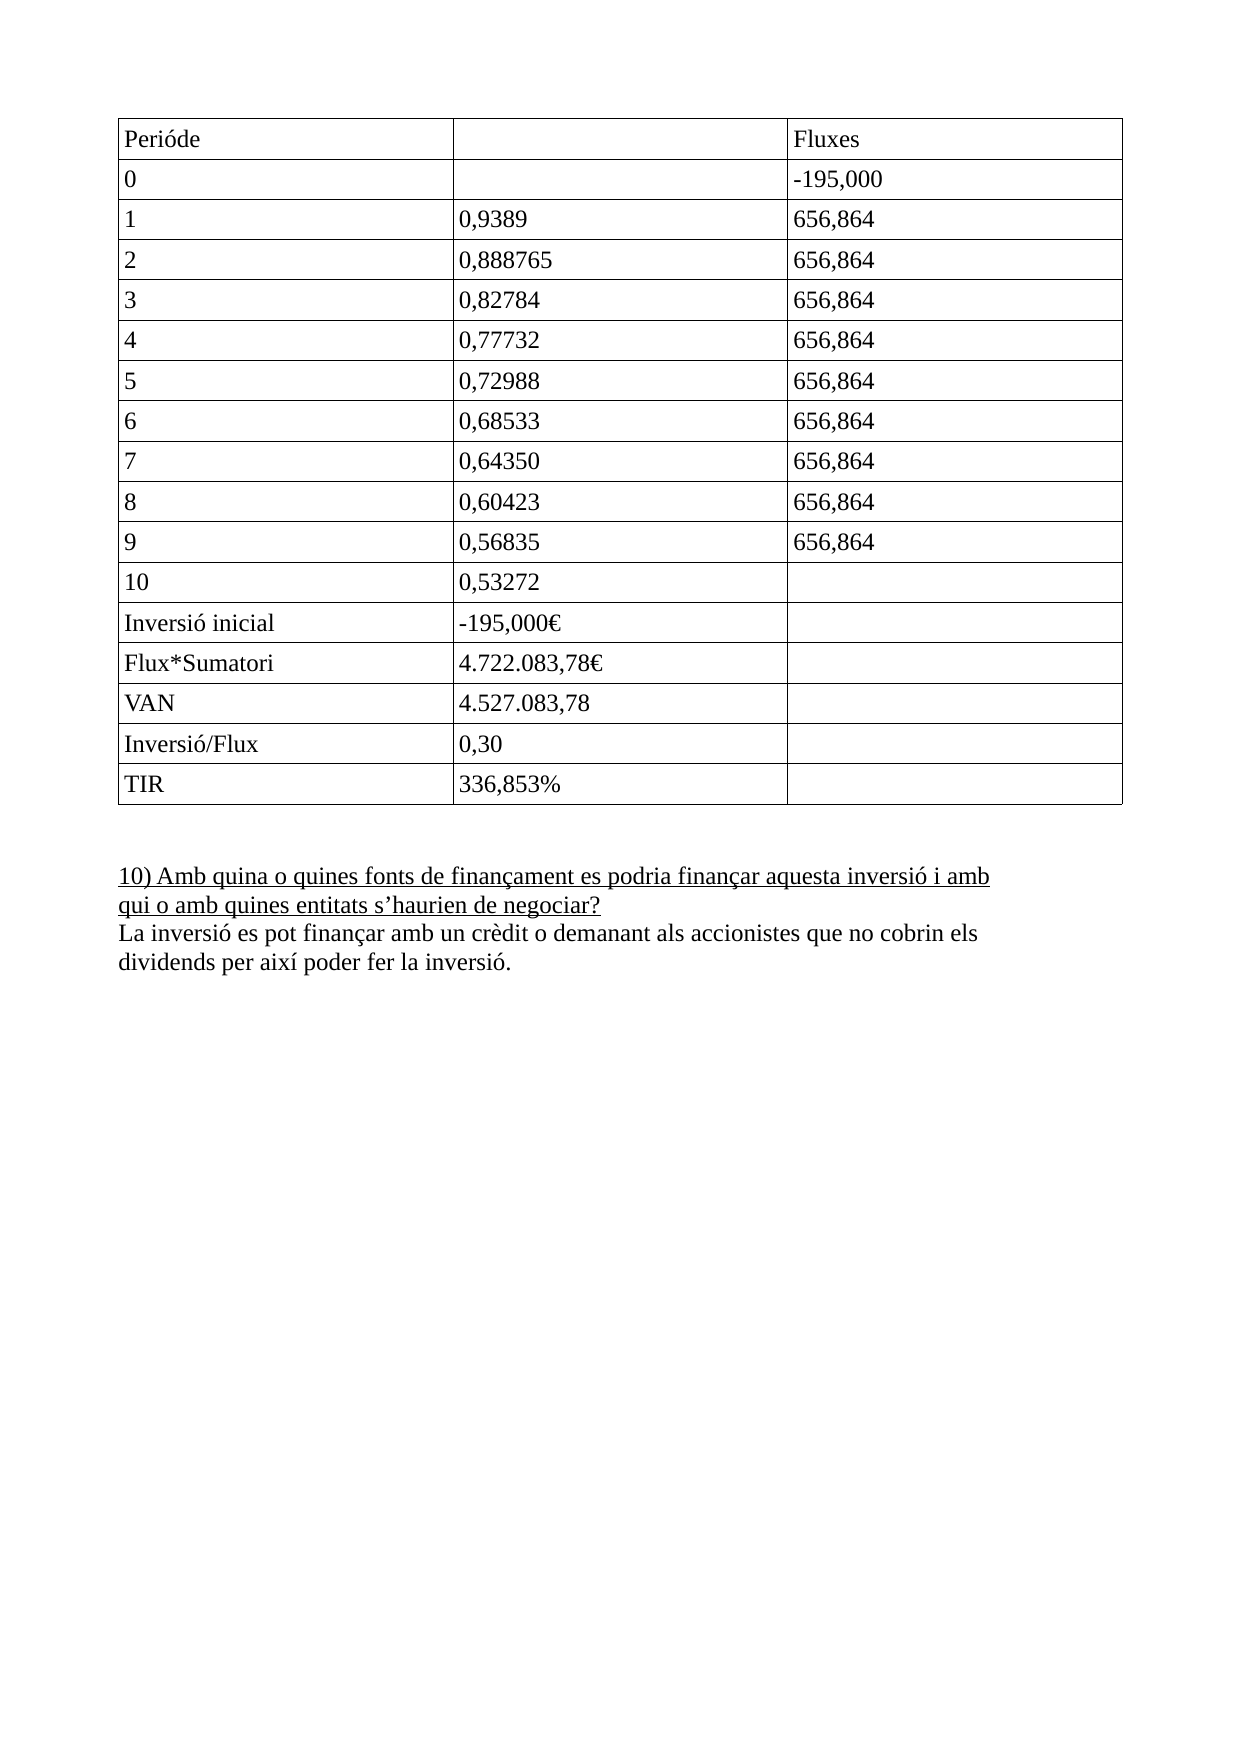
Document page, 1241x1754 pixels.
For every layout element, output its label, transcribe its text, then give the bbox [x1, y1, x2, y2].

table_cell 0,888765 [454, 240, 787, 279]
table_cell 0,82784 [454, 280, 787, 320]
table_cell [788, 603, 1122, 642]
table_cell 4.722.083,78€ [454, 643, 787, 682]
table_cell 0 [119, 160, 453, 199]
table_cell [788, 643, 1122, 682]
table_cell [788, 724, 1122, 763]
table_cell 0,9389 [454, 200, 787, 239]
text La inversió es pot finançar amb un crèdit o demanant als accionistes que no cobrin els [118, 918, 1122, 947]
table_cell 9 [119, 522, 453, 562]
table_cell 0,56835 [454, 522, 787, 562]
table_cell [454, 160, 787, 199]
table_cell 0,53272 [454, 563, 787, 602]
table_cell 0,72988 [454, 361, 787, 400]
table_cell 0,68533 [454, 401, 787, 441]
table_cell 656,864 [788, 522, 1122, 562]
table_cell VAN [119, 684, 453, 723]
table_cell [454, 119, 787, 158]
table_cell 656,864 [788, 280, 1122, 320]
table_cell 656,864 [788, 482, 1122, 521]
table_cell 656,864 [788, 240, 1122, 279]
table_cell Flux*Sumatori [119, 643, 453, 682]
table_cell Perióde [119, 119, 453, 158]
table_cell 336,853% [454, 764, 787, 803]
table_cell 0,30 [454, 724, 787, 763]
table_cell TIR [119, 764, 453, 803]
table_cell 0,60423 [454, 482, 787, 521]
table_cell 0,64350 [454, 442, 787, 481]
table_cell 656,864 [788, 200, 1122, 239]
table_cell [788, 764, 1122, 803]
table_cell 8 [119, 482, 453, 521]
text dividends per així poder fer la inversió. [118, 947, 1122, 976]
table_cell 656,864 [788, 321, 1122, 360]
table_cell 6 [119, 401, 453, 441]
table_cell 656,864 [788, 401, 1122, 441]
table_cell Fluxes [788, 119, 1122, 158]
table_cell 656,864 [788, 442, 1122, 481]
table_cell 2 [119, 240, 453, 279]
table_cell 3 [119, 280, 453, 320]
table_cell 1 [119, 200, 453, 239]
text 10) Amb quina o quines fonts de finançament es podria finançar aquesta inversió i amb [118, 861, 1122, 890]
table_cell Inversió inicial [119, 603, 453, 642]
table_cell 7 [119, 442, 453, 481]
table_cell 656,864 [788, 361, 1122, 400]
table_cell 5 [119, 361, 453, 400]
table_cell 10 [119, 563, 453, 602]
table_cell [788, 684, 1122, 723]
table_cell -195,000 [788, 160, 1122, 199]
text qui o amb quines entitats s’haurien de negociar? [118, 890, 1122, 918]
table_cell Inversió/Flux [119, 724, 453, 763]
table_cell 4 [119, 321, 453, 360]
table_cell -195,000€ [454, 603, 787, 642]
table_cell [788, 563, 1122, 602]
table_cell 4.527.083,78 [454, 684, 787, 723]
table_cell 0,77732 [454, 321, 787, 360]
